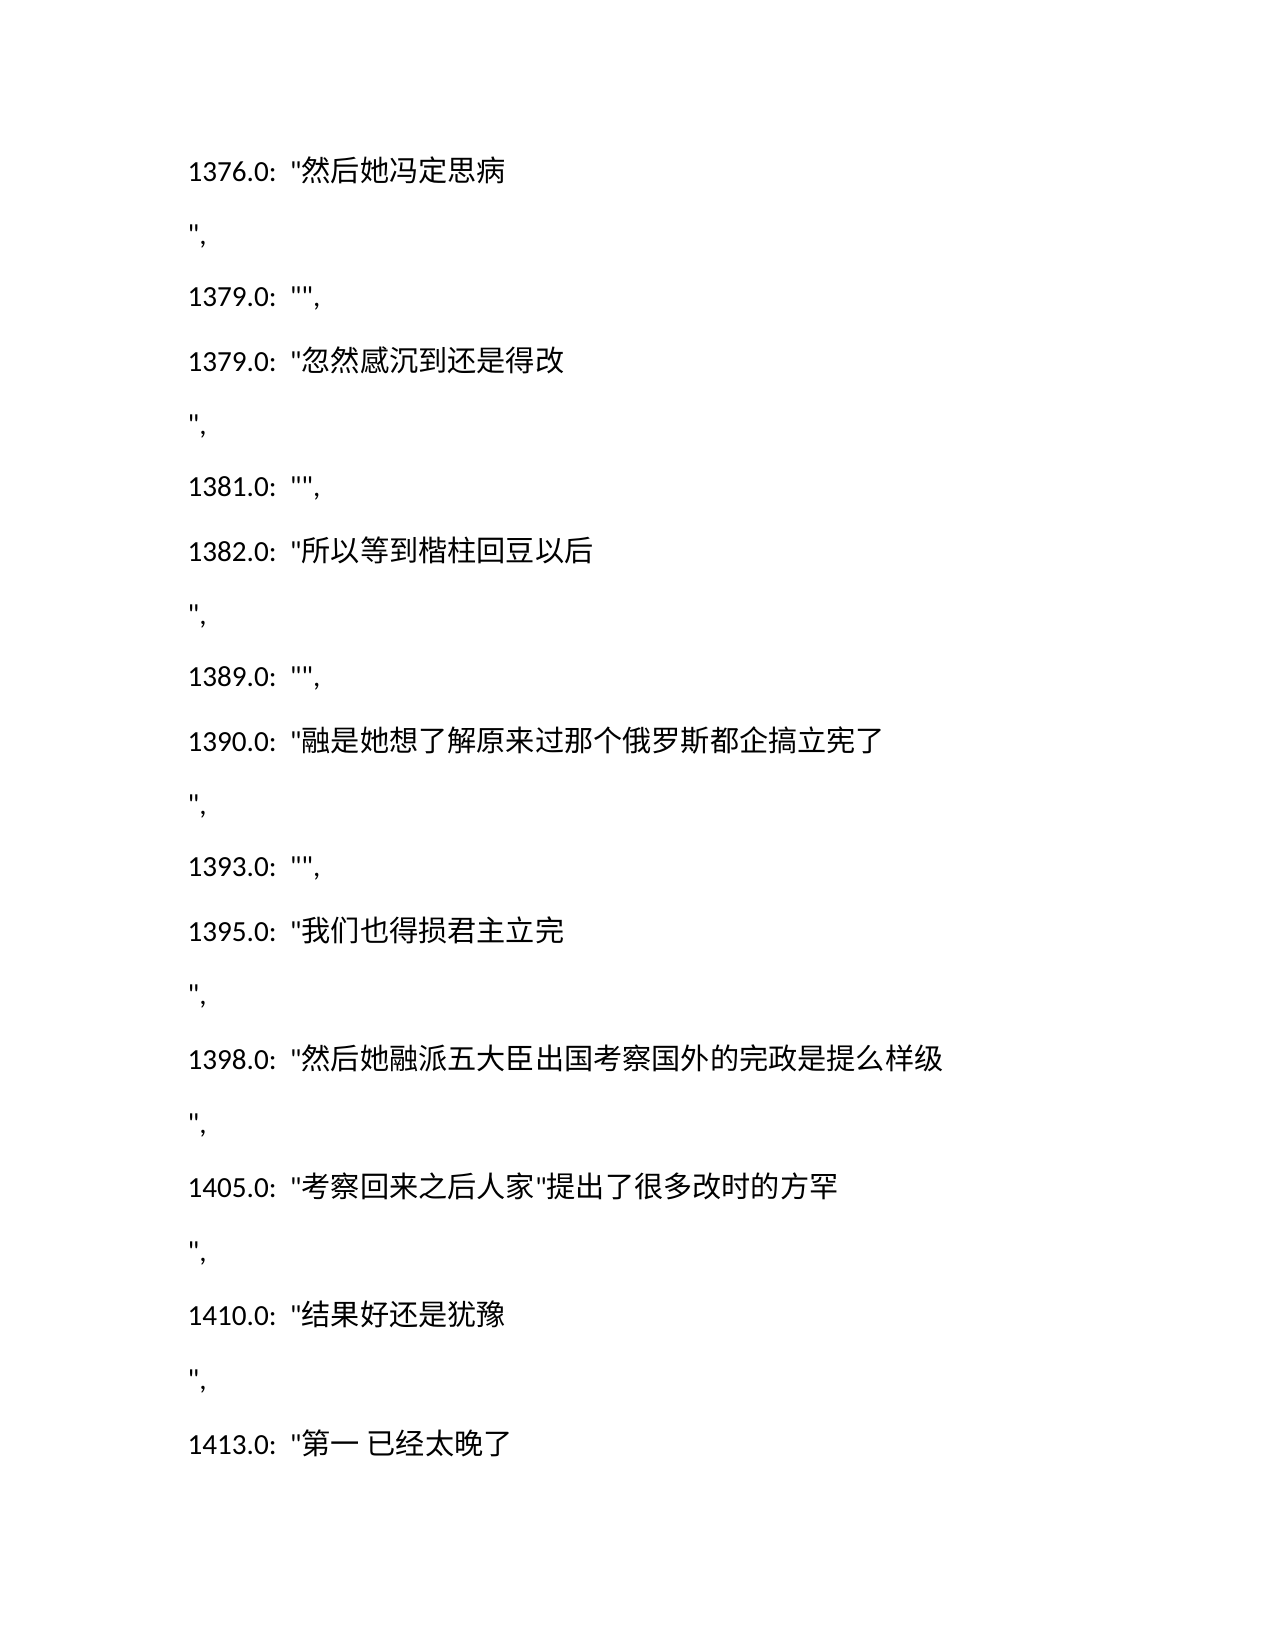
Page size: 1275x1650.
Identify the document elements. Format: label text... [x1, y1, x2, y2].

text ", [187, 1105, 1087, 1140]
text 1379.0: "", [187, 278, 1087, 314]
text 1390.0: "融是她想了解原来过那个俄罗斯都企搞立宪了 [187, 720, 1087, 760]
text 1389.0: "", [187, 658, 1087, 694]
text 1398.0: "然后她融派五大臣出国考察国外的完政是提么样级 [187, 1038, 1087, 1078]
text ", [187, 976, 1087, 1012]
text ", [187, 1233, 1087, 1268]
text 1395.0: "我们也得损君主立完 [187, 910, 1087, 950]
text 1405.0: "考察回来之后人家"提出了很多改时的方罕 [187, 1166, 1087, 1206]
text ", [187, 596, 1087, 632]
text 1376.0: "然后她冯定思病 [187, 150, 1087, 190]
text ", [187, 1361, 1087, 1397]
text 1410.0: "结果好还是犹豫 [187, 1295, 1087, 1334]
text ", [187, 786, 1087, 822]
text 1382.0: "所以等到楷柱回豆以后 [187, 530, 1087, 570]
text 1413.0: "第一 已经太晚了 [187, 1423, 1087, 1463]
text 1381.0: "", [187, 468, 1087, 504]
text 1393.0: "", [187, 848, 1087, 884]
text ", [187, 406, 1087, 442]
text 1379.0: "忽然感沉到还是得改 [187, 340, 1087, 380]
text ", [187, 216, 1087, 252]
